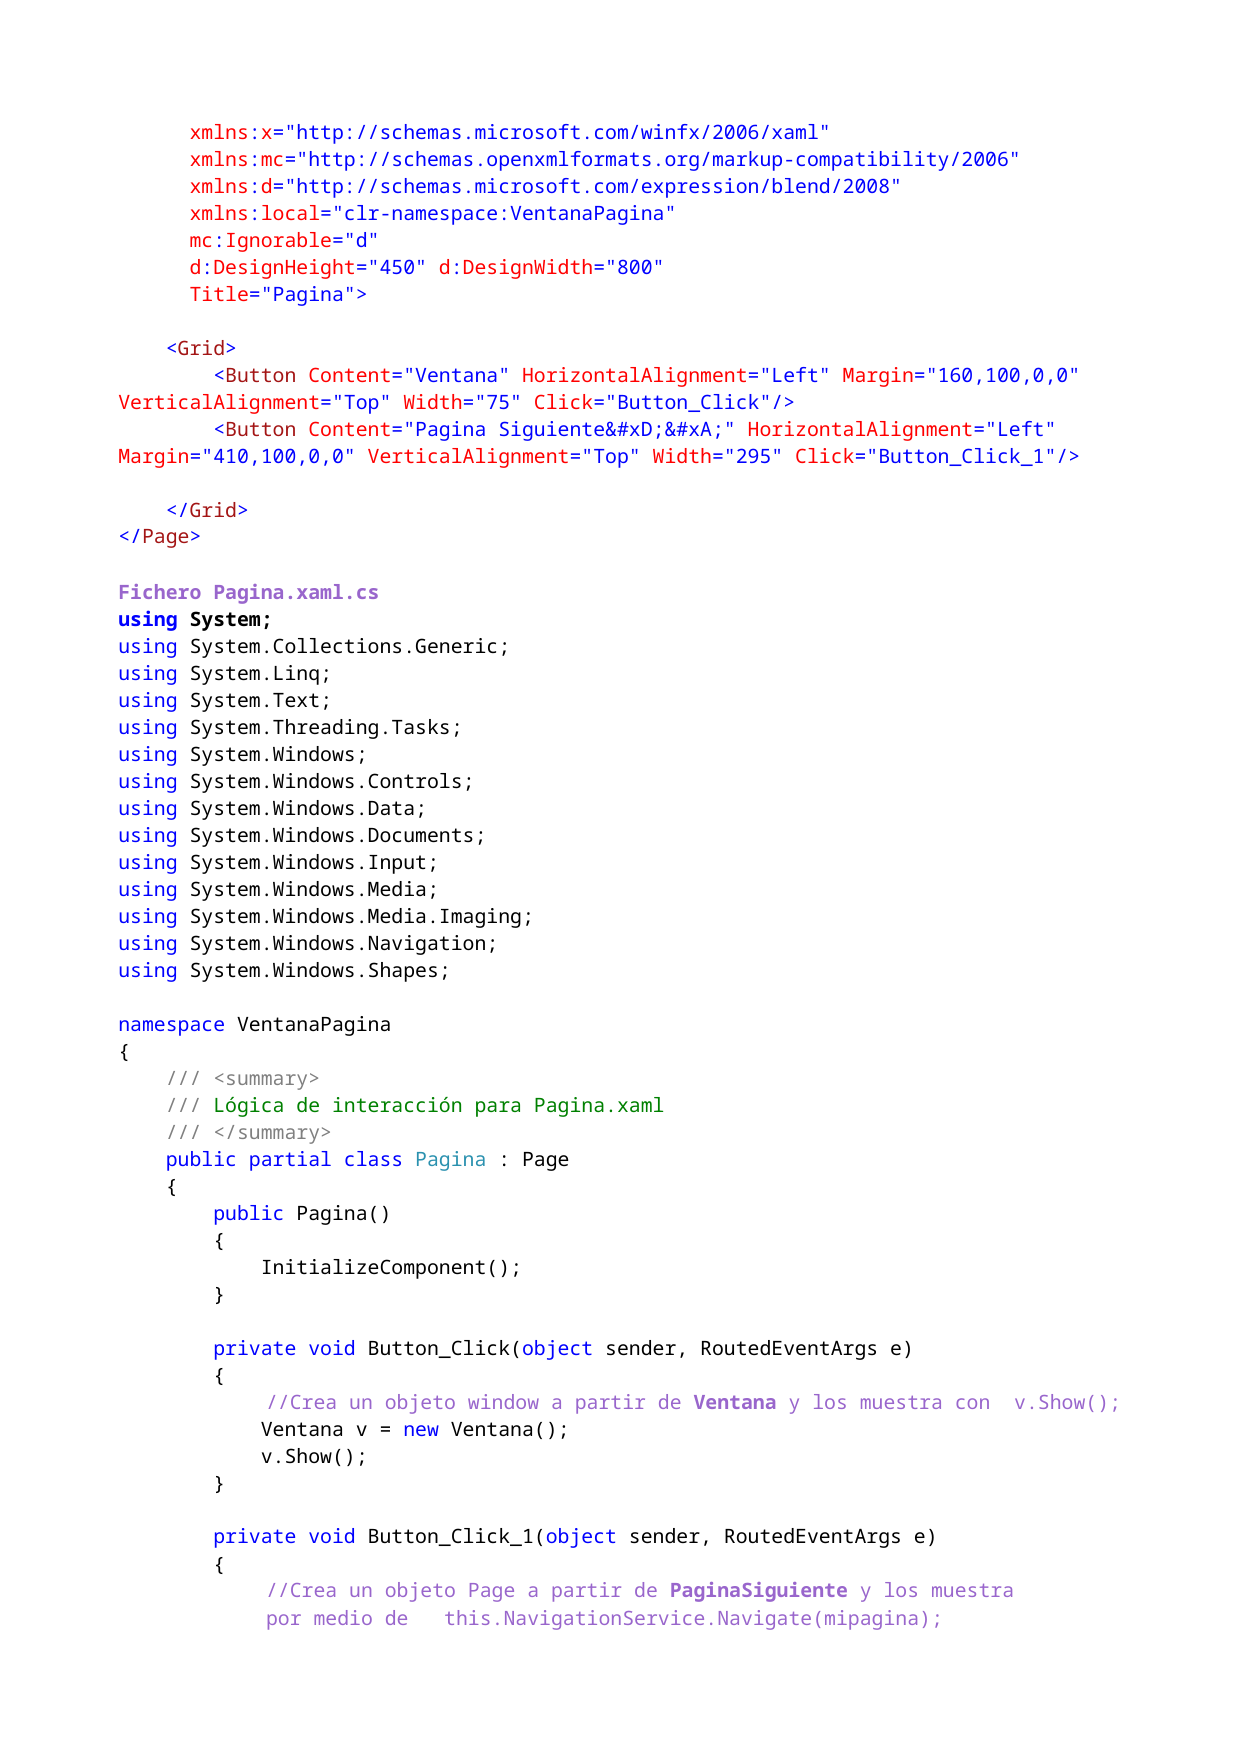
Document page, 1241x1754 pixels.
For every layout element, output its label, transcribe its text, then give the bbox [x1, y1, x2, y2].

text </Grid> [118, 496, 1122, 523]
text Ventana v = new Ventana(); [118, 1415, 1122, 1442]
text using System.Windows.Data; [118, 794, 1122, 821]
text { [118, 1226, 1122, 1253]
text <Button Content="Ventana" HorizontalAlignment="Left" Margin="160,100,0,0" VerticalAlignment="Top" Width="75" Click="Button_Click"/> [118, 361, 1122, 415]
text using System.Windows.Controls; [118, 767, 1122, 794]
text xmlns:d="http://schemas.microsoft.com/expression/blend/2008" [118, 172, 1122, 199]
text using System; [118, 606, 1122, 632]
text using System.Text; [118, 686, 1122, 713]
text public Pagina() [118, 1199, 1122, 1226]
text <Button Content="Pagina Siguiente&#xD;&#xA;" HorizontalAlignment="Left" Margin="410,100,0,0" VerticalAlignment="Top" Width="295" Click="Button_Click_1"/> [118, 415, 1122, 469]
text //Crea un objeto Page a partir de PaginaSiguiente y los muestra [118, 1577, 1122, 1604]
text <Grid> [118, 334, 1122, 361]
text InitializeComponent(); [118, 1253, 1122, 1280]
text using System.Windows.Documents; [118, 821, 1122, 848]
text { [118, 1172, 1122, 1199]
text using System.Collections.Generic; [118, 632, 1122, 659]
text /// Lógica de interacción para Pagina.xaml [118, 1091, 1122, 1118]
text xmlns:local="clr-namespace:VentanaPagina" [118, 199, 1122, 226]
text using System.Windows.Shapes; [118, 956, 1122, 983]
text using System.Threading.Tasks; [118, 713, 1122, 740]
text using System.Windows.Media.Imaging; [118, 902, 1122, 929]
text /// <summary> [118, 1064, 1122, 1091]
text v.Show(); [118, 1442, 1122, 1469]
text /// </summary> [118, 1118, 1122, 1145]
text using System.Windows; [118, 740, 1122, 767]
text d:DesignHeight="450" d:DesignWidth="800" [118, 253, 1122, 280]
text Title="Pagina"> [118, 280, 1122, 307]
text //Crea un objeto window a partir de Ventana y los muestra con v.Show(); [118, 1388, 1122, 1415]
text using System.Windows.Navigation; [118, 929, 1122, 956]
text } [118, 1469, 1122, 1496]
text using System.Windows.Input; [118, 848, 1122, 875]
text } [118, 1280, 1122, 1307]
text mc:Ignorable="d" [118, 226, 1122, 253]
text { [118, 1550, 1122, 1577]
text { [118, 1361, 1122, 1388]
text public partial class Pagina : Page [118, 1145, 1122, 1172]
text </Page> [118, 523, 1122, 550]
text namespace VentanaPagina [118, 1010, 1122, 1037]
text Fichero Pagina.xaml.cs [118, 578, 1122, 606]
text por medio de this.NavigationService.Navigate(mipagina); [118, 1604, 1122, 1631]
text xmlns:mc="http://schemas.openxmlformats.org/markup-compatibility/2006" [118, 145, 1122, 172]
text private void Button_Click(object sender, RoutedEventArgs e) [118, 1334, 1122, 1361]
text private void Button_Click_1(object sender, RoutedEventArgs e) [118, 1523, 1122, 1550]
text { [118, 1037, 1122, 1064]
text using System.Windows.Media; [118, 875, 1122, 902]
text using System.Linq; [118, 659, 1122, 686]
text xmlns:x="http://schemas.microsoft.com/winfx/2006/xaml" [118, 118, 1122, 145]
